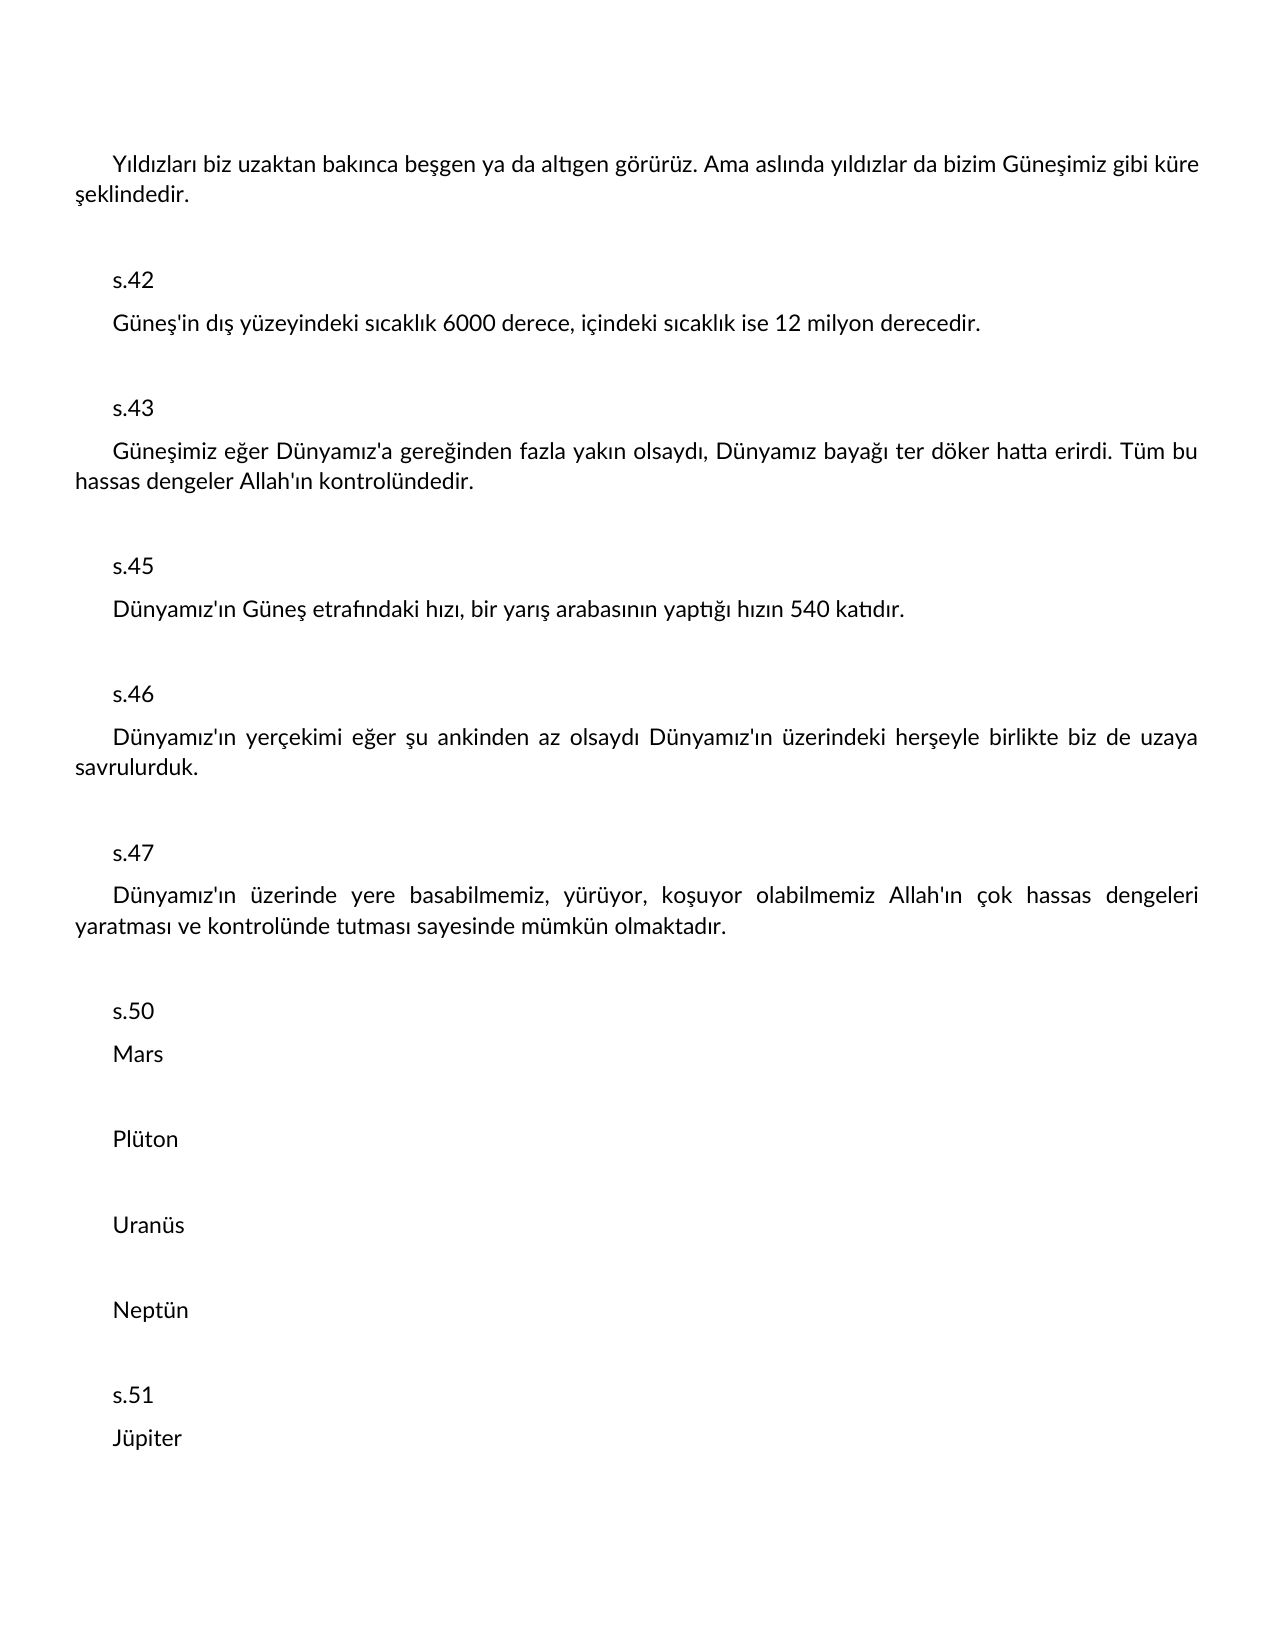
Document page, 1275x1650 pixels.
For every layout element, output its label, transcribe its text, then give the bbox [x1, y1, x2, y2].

text Uranüs [75, 1210, 1200, 1238]
text s.50 [75, 997, 1200, 1024]
text Güneşimiz eğer Dünyamız'a gereğinden fazla yakın olsaydı, Dünyamız bayağı ter döker hatta erirdi. Tüm bu hassas dengeler Allah'ın kontrolündedir. [75, 436, 1200, 494]
text s.46 [75, 680, 1200, 708]
text Yıldızları biz uzaktan bakınca beşgen ya da altıgen görürüz. Ama aslında yıldızlar da bizim Güneşimiz gibi küre şeklindedir. [75, 150, 1200, 208]
text s.42 [75, 266, 1200, 293]
text Neptün [75, 1296, 1200, 1323]
text Mars [75, 1039, 1200, 1067]
text Dünyamız'ın üzerinde yere basabilmemiz, yürüyor, koşuyor olabilmemiz Allah'ın çok hassas dengeleri yaratması ve kontrolünde tutması sayesinde mümkün olmaktadır. [75, 881, 1200, 939]
text s.43 [75, 394, 1200, 421]
text s.47 [75, 838, 1200, 866]
text Dünyamız'ın yerçekimi eğer şu ankinden az olsaydı Dünyamız'ın üzerindeki herşeyle birlikte biz de uzaya savrulurduk. [75, 723, 1200, 781]
text s.45 [75, 552, 1200, 579]
text Plüton [75, 1125, 1200, 1152]
text s.51 [75, 1381, 1200, 1409]
text Güneş'in dış yüzeyindeki sıcaklık 6000 derece, içindeki sıcaklık ise 12 milyon derecedir. [75, 308, 1200, 336]
text Dünyamız'ın Güneş etrafındaki hızı, bir yarış arabasının yaptığı hızın 540 katıdır. [75, 595, 1200, 622]
text Jüpiter [75, 1424, 1200, 1451]
